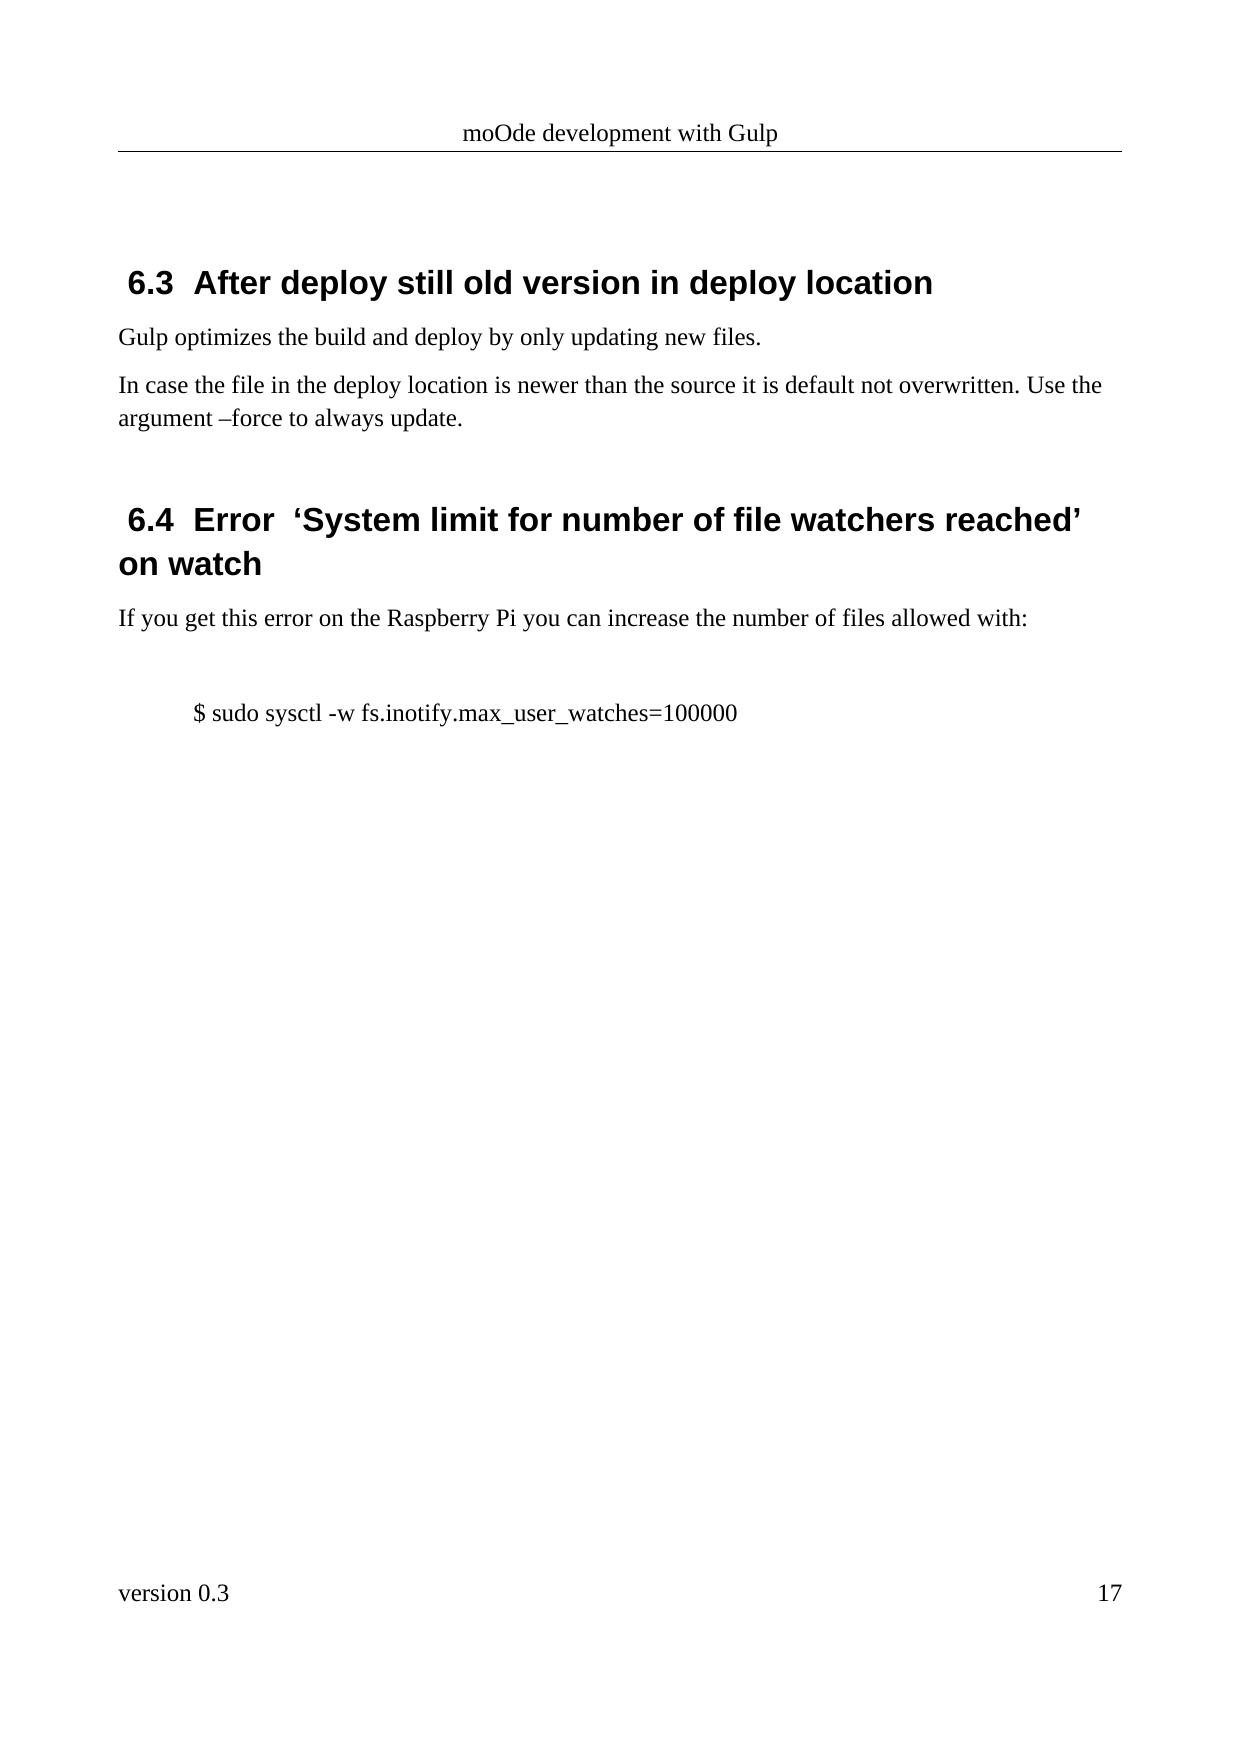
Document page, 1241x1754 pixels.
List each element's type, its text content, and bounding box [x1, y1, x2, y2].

text $ sudo sysctl -w fs.inotify.max_user_watches=100000 [193, 698, 1122, 727]
subtitle After deploy still old version in deploy location [118, 263, 1122, 302]
text In case the file in the deploy location is newer than the source it is default not overwritten. Use the argument –force to always update. [118, 370, 1122, 432]
subtitle Error ‘System limit for number of file watchers reached’ on watch [118, 500, 1122, 583]
text Gulp optimizes the build and deploy by only updating new files. [118, 322, 1122, 351]
text If you get this error on the Raspberry Pi you can increase the number of files allowed with: [118, 603, 1122, 632]
